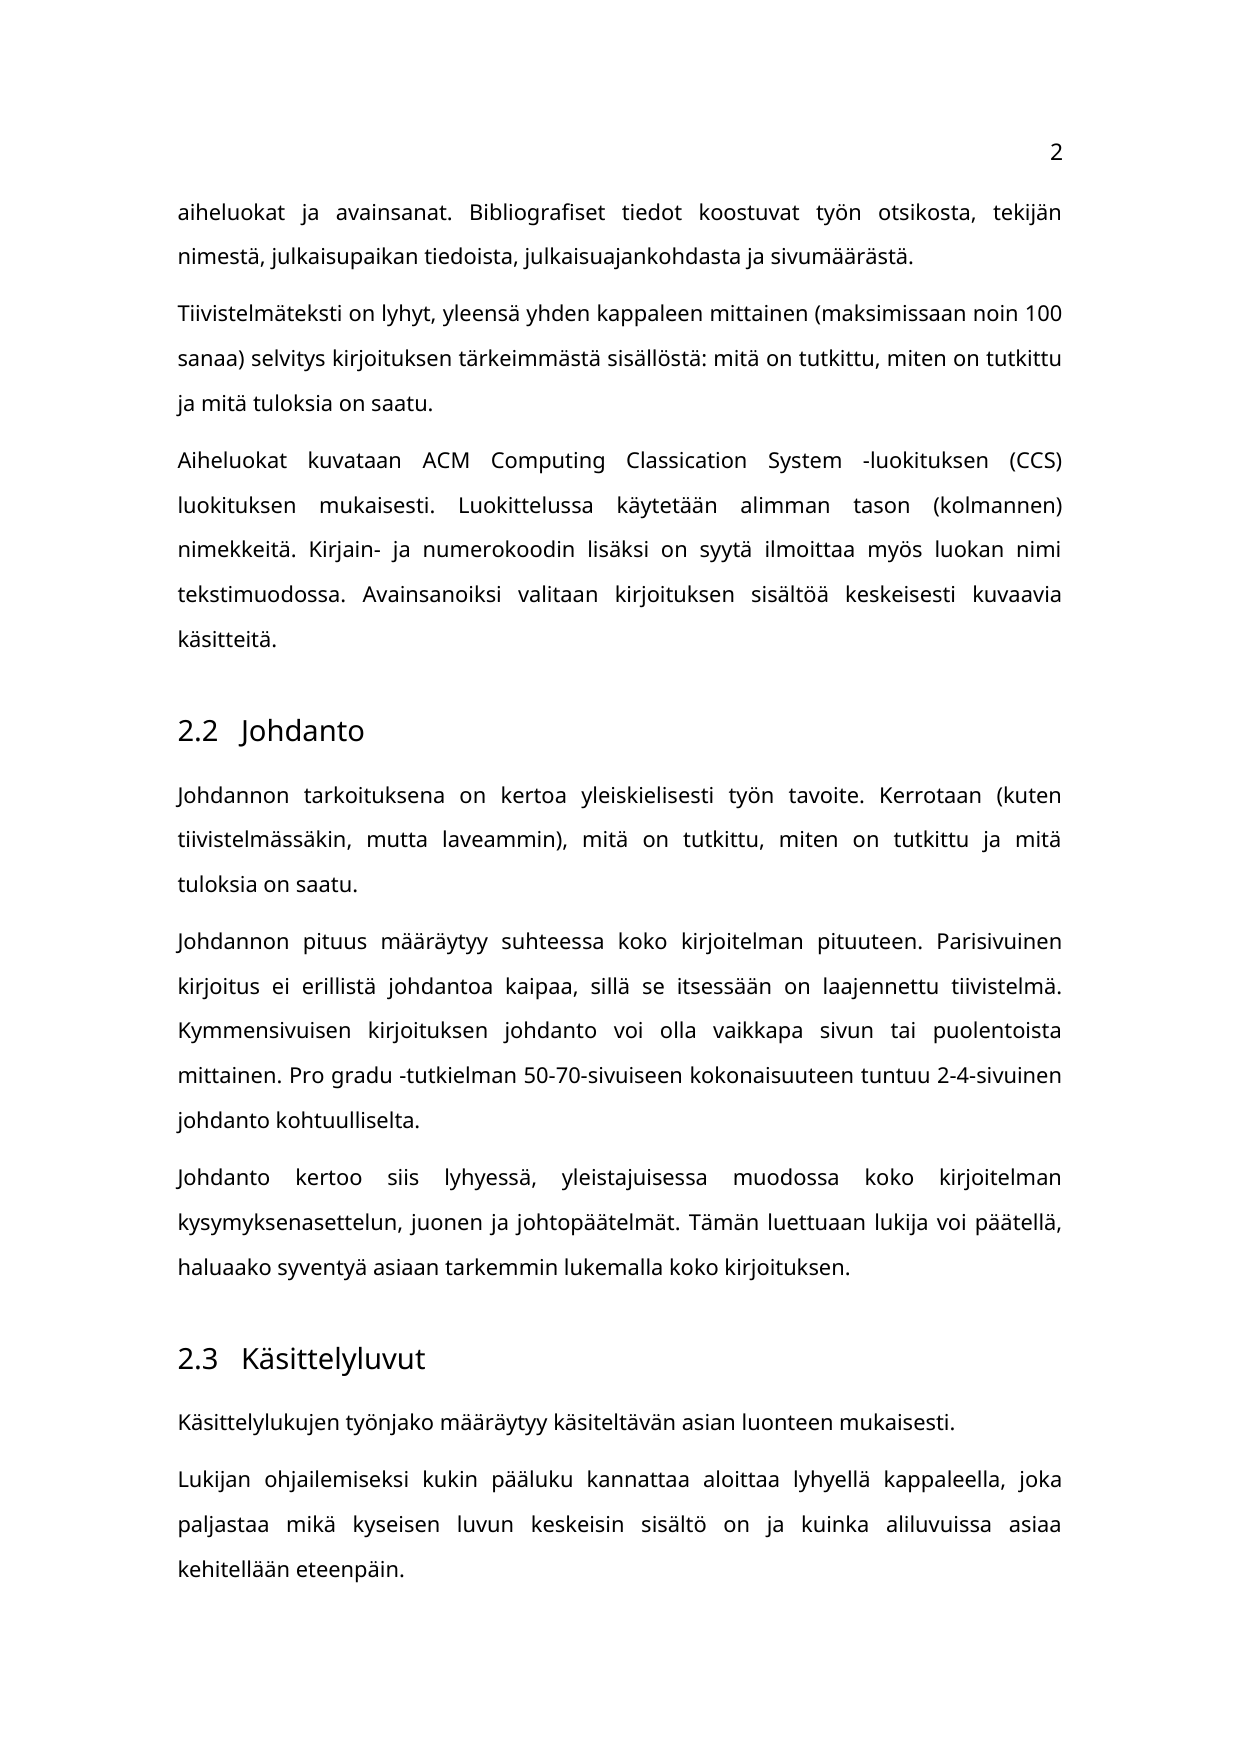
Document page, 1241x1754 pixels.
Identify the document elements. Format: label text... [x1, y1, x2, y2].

text Käsittelylukujen työnjako määräytyy käsiteltävän asian luonteen mukaisesti. [177, 1407, 1063, 1437]
text Johdannon tarkoituksena on kertoa yleiskielisesti työn tavoite. Kerrotaan (kuten tiivistelmässäkin, mutta laveammin), mitä on tutkittu, miten on tutkittu ja mitä tuloksia on saatu. [177, 779, 1063, 899]
text Aiheluokat kuvataan ACM Computing Classication System -luokituksen (CCS) luokituksen mukaisesti. Luokittelussa käytetään alimman tason (kolmannen) nimekkeitä. Kirjain- ja numerokoodin lisäksi on syytä ilmoittaa myös luokan nimi tekstimuodossa. Avainsanoiksi valitaan kirjoituksen sisältöä keskeisesti kuvaavia käsitteitä. [177, 445, 1063, 653]
text Johdanto kertoo siis lyhyessä, yleistajuisessa muodossa koko kirjoitelman kysymyksenasettelun, juonen ja johtopäätelmät. Tämän luettuaan lukija voi päätellä, haluaako syventyä asiaan tarkemmin lukemalla koko kirjoituksen. [177, 1162, 1063, 1281]
text Lukijan ohjailemiseksi kukin pääluku kannattaa aloittaa lyhyellä kappaleella, joka paljastaa mikä kyseisen luvun keskeisin sisältö on ja kuinka aliluvuissa asiaa kehitellään eteenpäin. [177, 1464, 1063, 1584]
subtitle Käsittelyluvut [177, 1338, 1063, 1378]
subtitle Johdanto [177, 710, 1063, 750]
text Tiivistelmäteksti on lyhyt, yleensä yhden kappaleen mittainen (maksimissaan noin 100 sanaa) selvitys kirjoituksen tärkeimmästä sisällöstä: mitä on tutkittu, miten on tutkittu ja mitä tuloksia on saatu. [177, 298, 1063, 418]
text aiheluokat ja avainsanat. Bibliografiset tiedot koostuvat työn otsikosta, tekijän nimestä, julkaisupaikan tiedoista, julkaisuajankohdasta ja sivumäärästä. [177, 197, 1063, 271]
text Johdannon pituus määräytyy suhteessa koko kirjoitelman pituuteen. Parisivuinen kirjoitus ei erillistä johdantoa kaipaa, sillä se itsessään on laajennettu tiivistelmä. Kymmensivuisen kirjoituksen johdanto voi olla vaikkapa sivun tai puolentoista mittainen. Pro gradu -tutkielman 50-70-sivuiseen kokonaisuuteen tuntuu 2-4-sivuinen johdanto kohtuulliselta. [177, 926, 1063, 1135]
